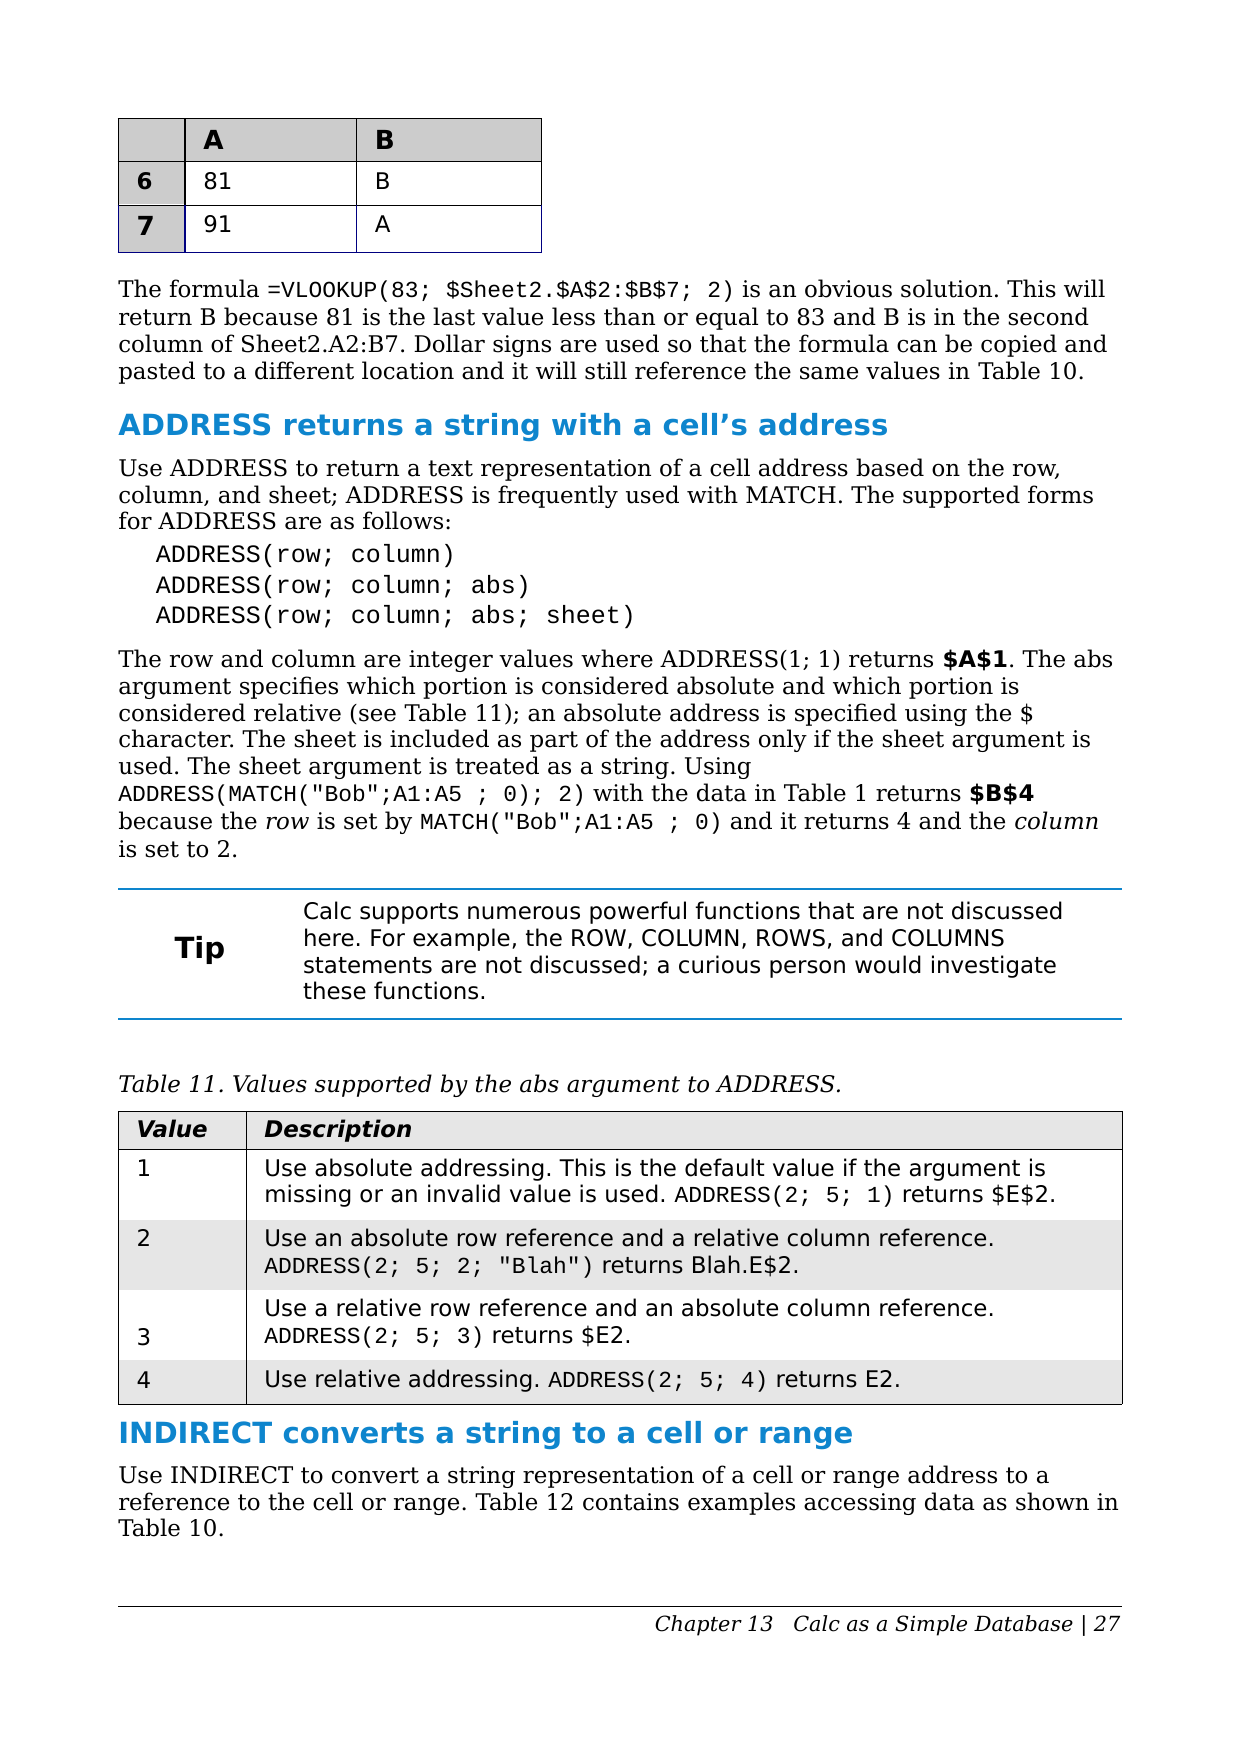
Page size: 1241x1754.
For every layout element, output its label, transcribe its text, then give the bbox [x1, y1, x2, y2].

table_cell Use relative addressing. ADDRESS(2; 5; 4) returns E2. [247, 1360, 1122, 1404]
subtitle ADDRESS returns a string with a cell’s address [118, 409, 1122, 443]
table_cell 3 [119, 1290, 246, 1360]
table_header Tip [118, 890, 281, 1018]
subtitle INDIRECT converts a string to a cell or range [118, 1416, 1122, 1450]
table_cell A [357, 206, 541, 252]
table_cell 1 [119, 1150, 246, 1219]
table_cell 2 [119, 1220, 246, 1290]
table_header [119, 119, 184, 161]
table_header B [357, 119, 541, 161]
table_header Description [247, 1112, 1122, 1149]
table_cell Use a relative row reference and an absolute column reference. ADDRESS(2; 5; 3) returns $E2. [247, 1290, 1122, 1360]
table_cell Use an absolute row reference and a relative column reference. ADDRESS(2; 5; 2; "Blah") returns Blah.E$2. [247, 1220, 1122, 1290]
table_cell 81 [186, 162, 356, 204]
table_header Calc supports numerous powerful functions that are not discussed here. For example, the ROW, COLUMN, ROWS, and COLUMNS statements are not discussed; a curious person would investigate these functions. [281, 890, 1122, 1018]
text ADDRESS(row; column) [156, 542, 1092, 570]
text Table 11. Values supported by the abs argument to ADDRESS. [118, 1072, 1122, 1098]
table_cell 7 [119, 206, 184, 252]
table_header Value [119, 1112, 246, 1149]
table_cell B [357, 162, 541, 204]
table_cell 4 [119, 1360, 246, 1404]
table_header A [186, 119, 356, 161]
list Use ADDRESS to return a text representation of a cell address based on the row, column, and sheet; ADDRESS is frequently used with MATCH. The supported forms for ADDRESS are as follows: [118, 455, 1122, 535]
table_cell 6 [119, 162, 184, 204]
text ADDRESS(row; column; abs) [156, 572, 1092, 601]
text Use INDIRECT to convert a string representation of a cell or range address to a reference to the cell or range. Table 12 contains examples accessing data as shown in Table 10. [118, 1462, 1122, 1542]
text ADDRESS(row; column; abs; sheet) [156, 603, 1092, 631]
table_cell 91 [186, 206, 356, 252]
table_cell Use absolute addressing. This is the default value if the argument is missing or an invalid value is used. ADDRESS(2; 5; 1) returns $E$2. [247, 1150, 1122, 1219]
text The formula =VLOOKUP(83; $Sheet2.$A$2:$B$7; 2) is an obvious solution. This will return B because 81 is the last value less than or equal to 83 and B is in the second column of Sheet2.A2:B7. Dollar signs are used so that the formula can be copied and pasted to a different location and it will still reference the same values in Table 10. [118, 276, 1122, 384]
text The row and column are integer values where ADDRESS(1; 1) returns $A$1. The abs argument specifies which portion is considered absolute and which portion is considered relative (see Table 11); an absolute address is specified using the $ character. The sheet is included as part of the address only if the sheet argument is used. The sheet argument is treated as a string. Using ADDRESS(MATCH("Bob";A1:A5 ; 0); 2) with the data in Table 1 returns $B$4 because the row is set by MATCH("Bob";A1:A5 ; 0) and it returns 4 and the column is set to 2. [118, 646, 1122, 863]
